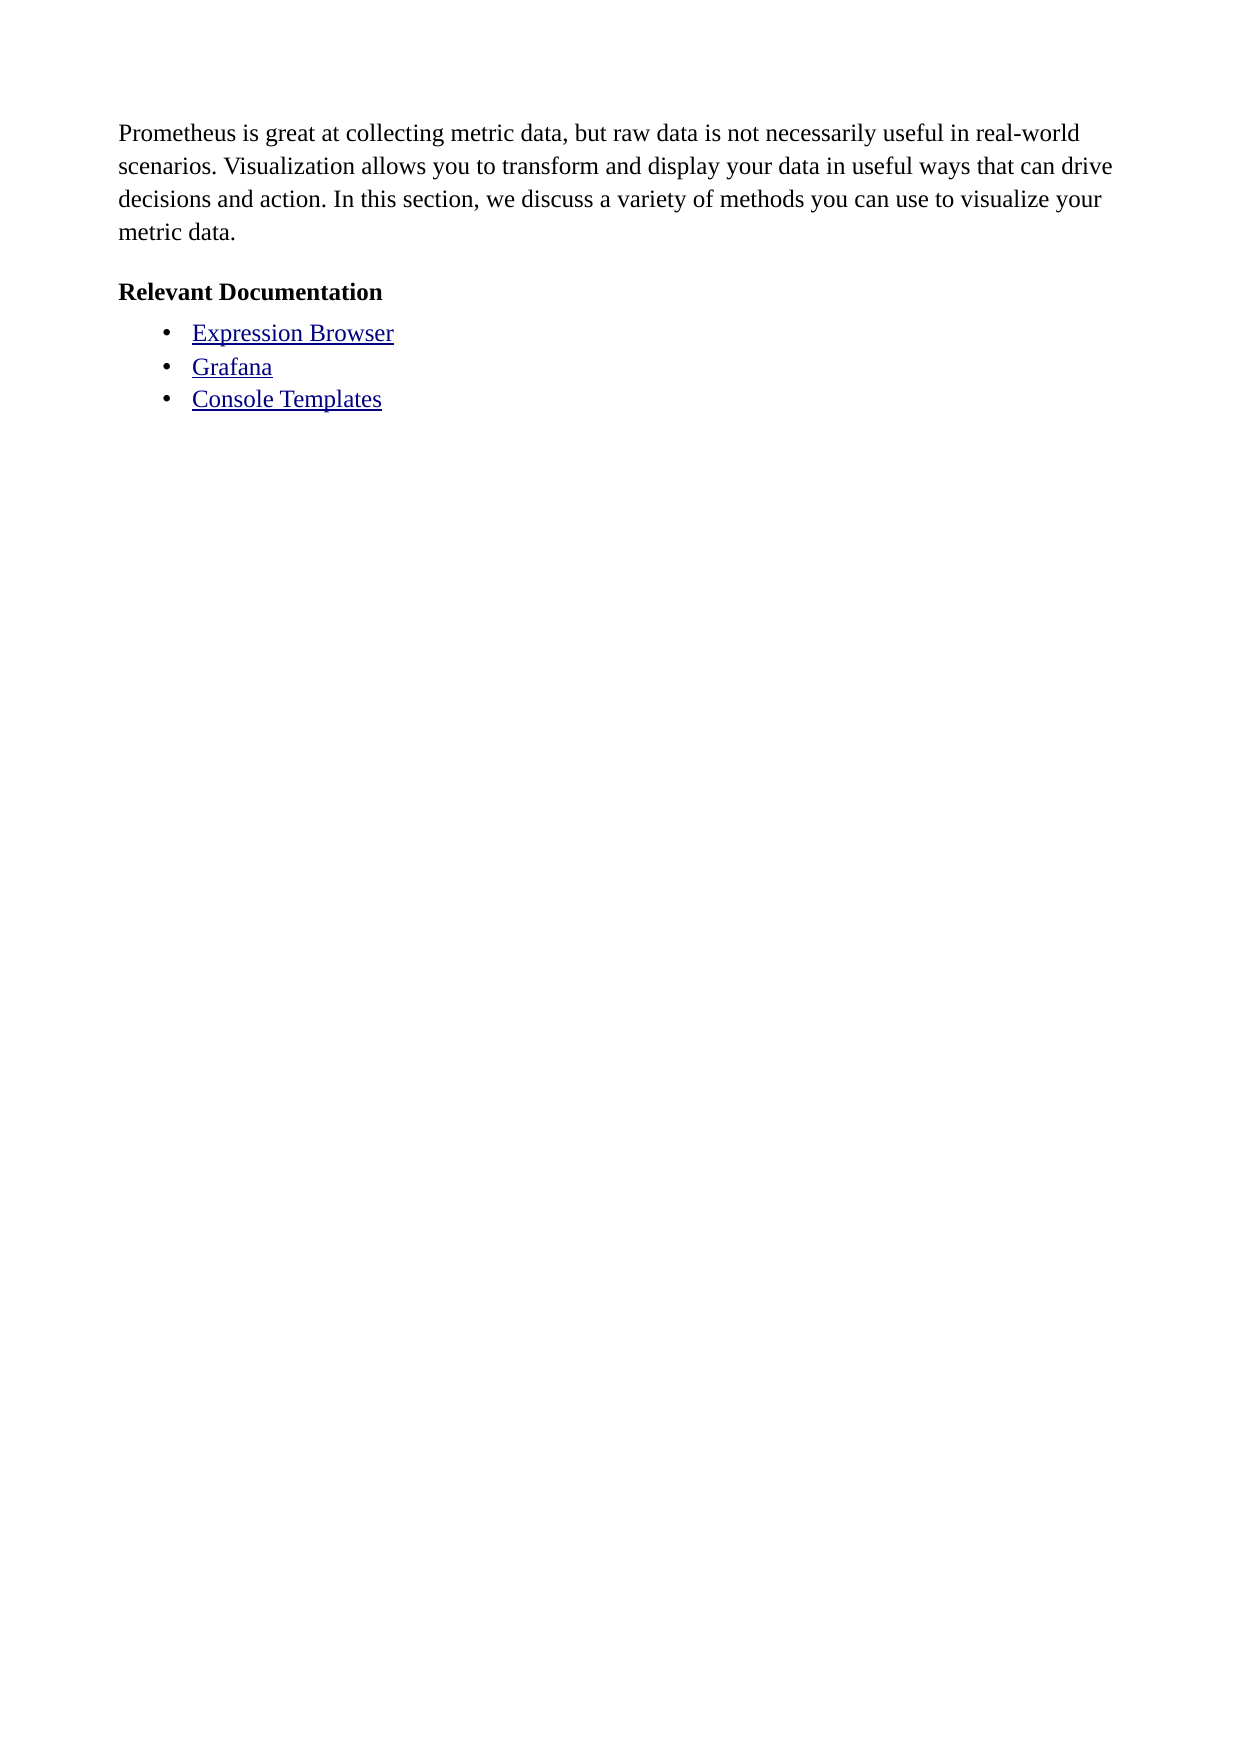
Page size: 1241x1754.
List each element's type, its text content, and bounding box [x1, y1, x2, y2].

subtitle Relevant Documentation [118, 277, 1122, 306]
list Expression Browser [162, 318, 1122, 347]
text Prometheus is great at collecting metric data, but raw data is not necessarily useful in real-world scenarios. Visualization allows you to transform and display your data in useful ways that can drive decisions and action. In this section, we discuss a variety of methods you can use to visualize your metric data. [118, 118, 1122, 246]
list Console Templates [162, 384, 1122, 413]
list Grafana [162, 352, 1122, 380]
